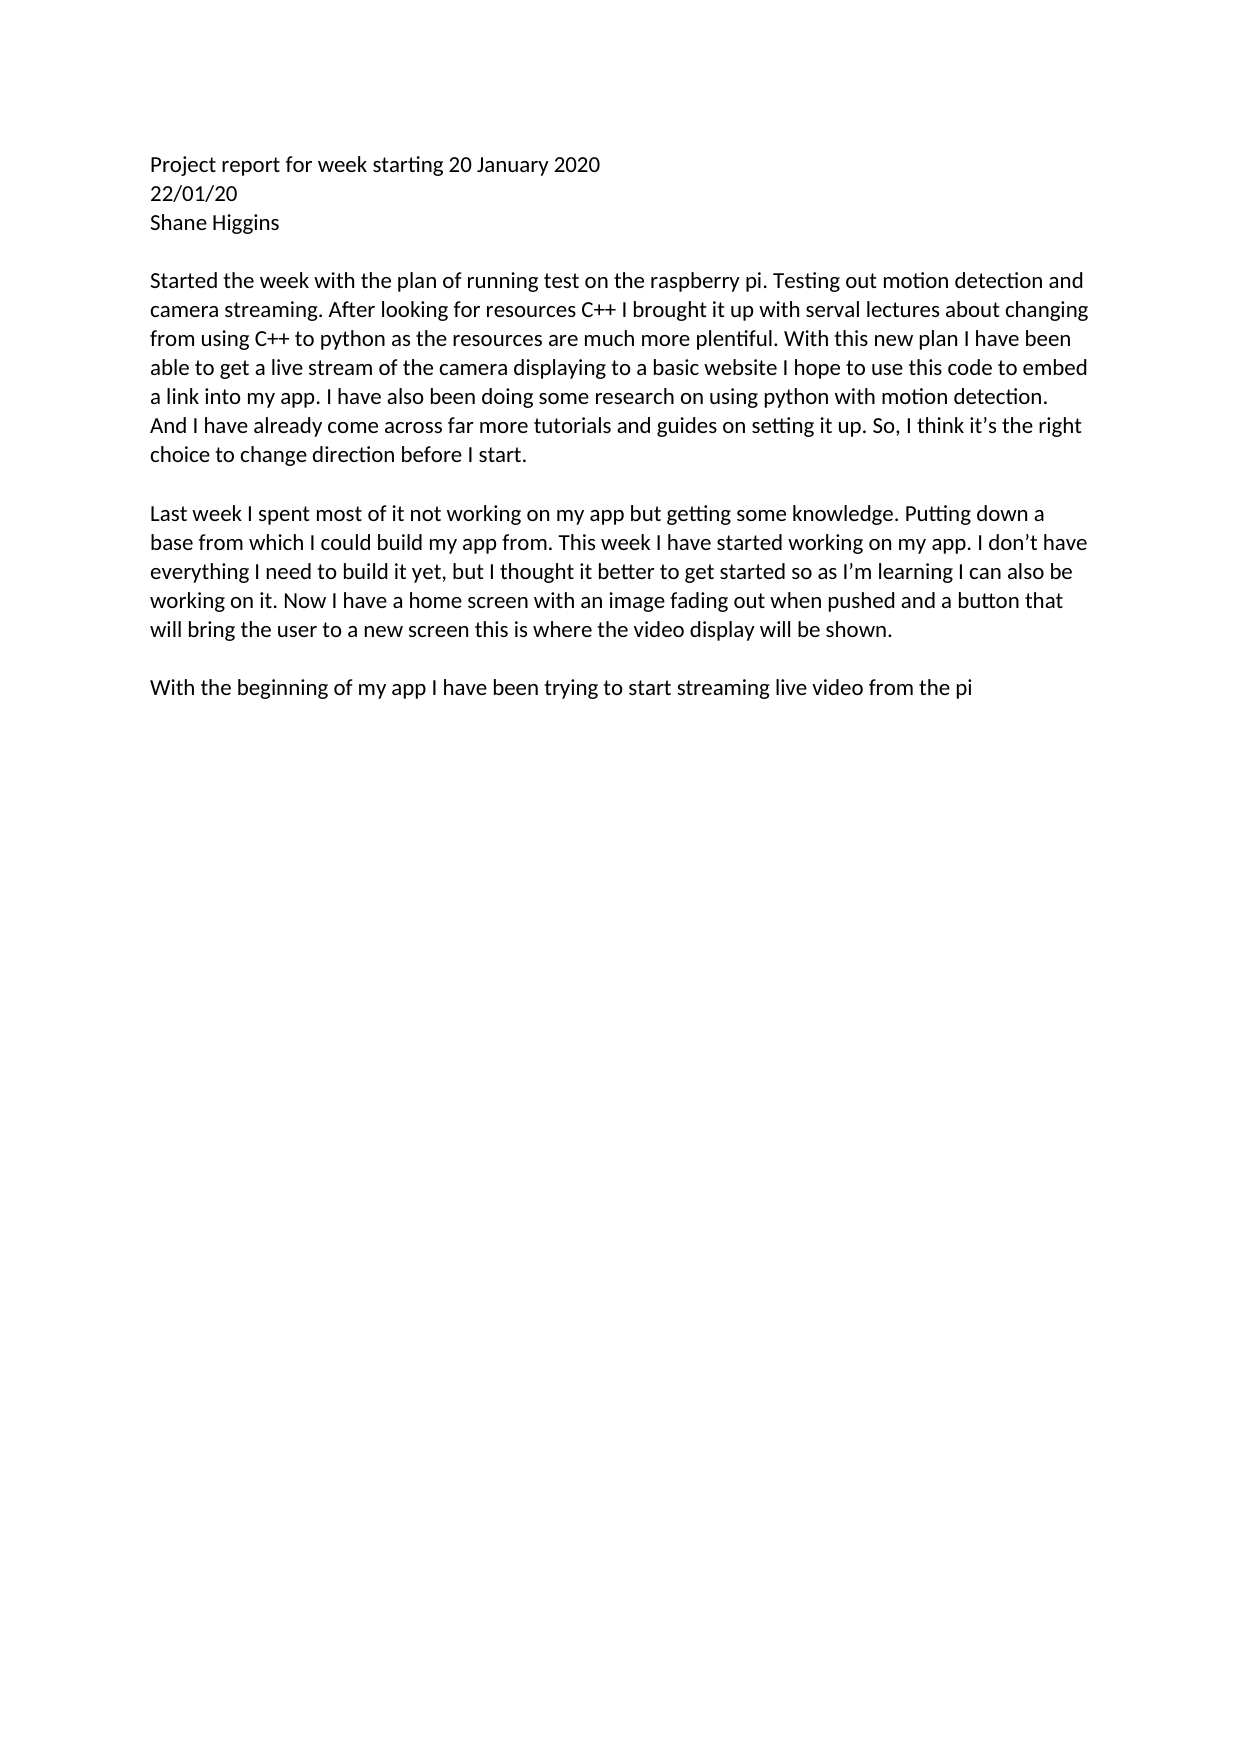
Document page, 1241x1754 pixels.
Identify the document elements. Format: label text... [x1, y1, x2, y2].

text With the beginning of my app I have been trying to start streaming live video from the pi [150, 673, 1090, 701]
text Project report for week starting 20 January 2020 [150, 150, 1090, 178]
text Started the week with the plan of running test on the raspberry pi. Testing out motion detection and camera streaming. After looking for resources C++ I brought it up with serval lectures about changing from using C++ to python as the resources are much more plentiful. With this new plan I have been able to get a live stream of the camera displaying to a basic website I hope to use this code to embed a link into my app. I have also been doing some research on using python with motion detection. And I have already come across far more tutorials and guides on setting it up. So, I think it’s the right choice to change direction before I start. [150, 266, 1090, 469]
text Shane Higgins [150, 208, 1090, 236]
text Last week I spent most of it not working on my app but getting some knowledge. Putting down a base from which I could build my app from. This week I have started working on my app. I don’t have everything I need to build it yet, but I thought it better to get started so as I’m learning I can also be working on it. Now I have a home screen with an image fading out when pushed and a button that will bring the user to a new screen this is where the video display will be shown. [150, 499, 1090, 643]
text 22/01/20 [150, 179, 1090, 207]
